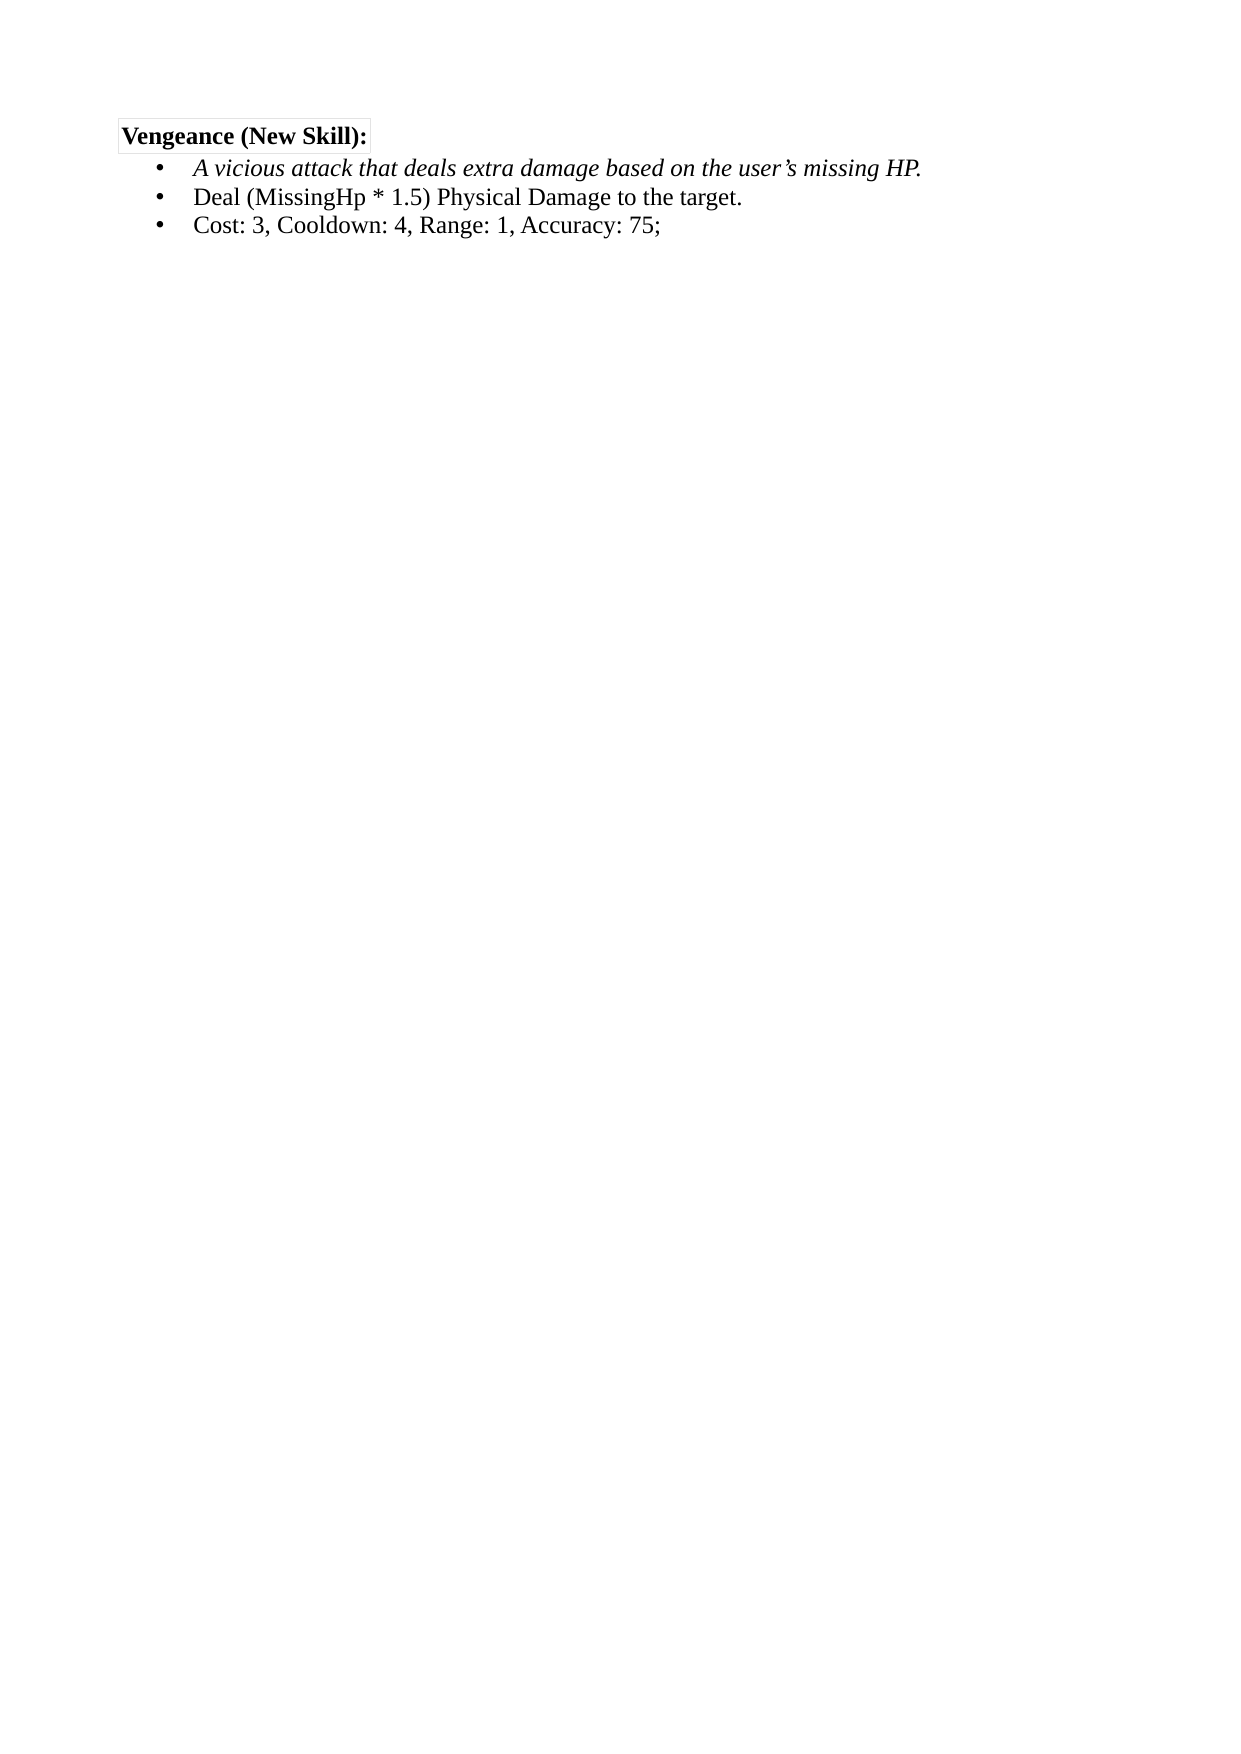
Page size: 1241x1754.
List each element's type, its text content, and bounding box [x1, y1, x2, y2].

list A vicious attack that deals extra damage based on the user’s missing HP. [156, 153, 1122, 182]
list Cost: 3, Cooldown: 4, Range: 1, Accuracy: 75; [156, 210, 1122, 239]
text [371, 118, 1122, 153]
text Vengeance (New Skill): [119, 119, 370, 153]
list Deal (MissingHp * 1.5) Physical Damage to the target. [156, 182, 1122, 210]
